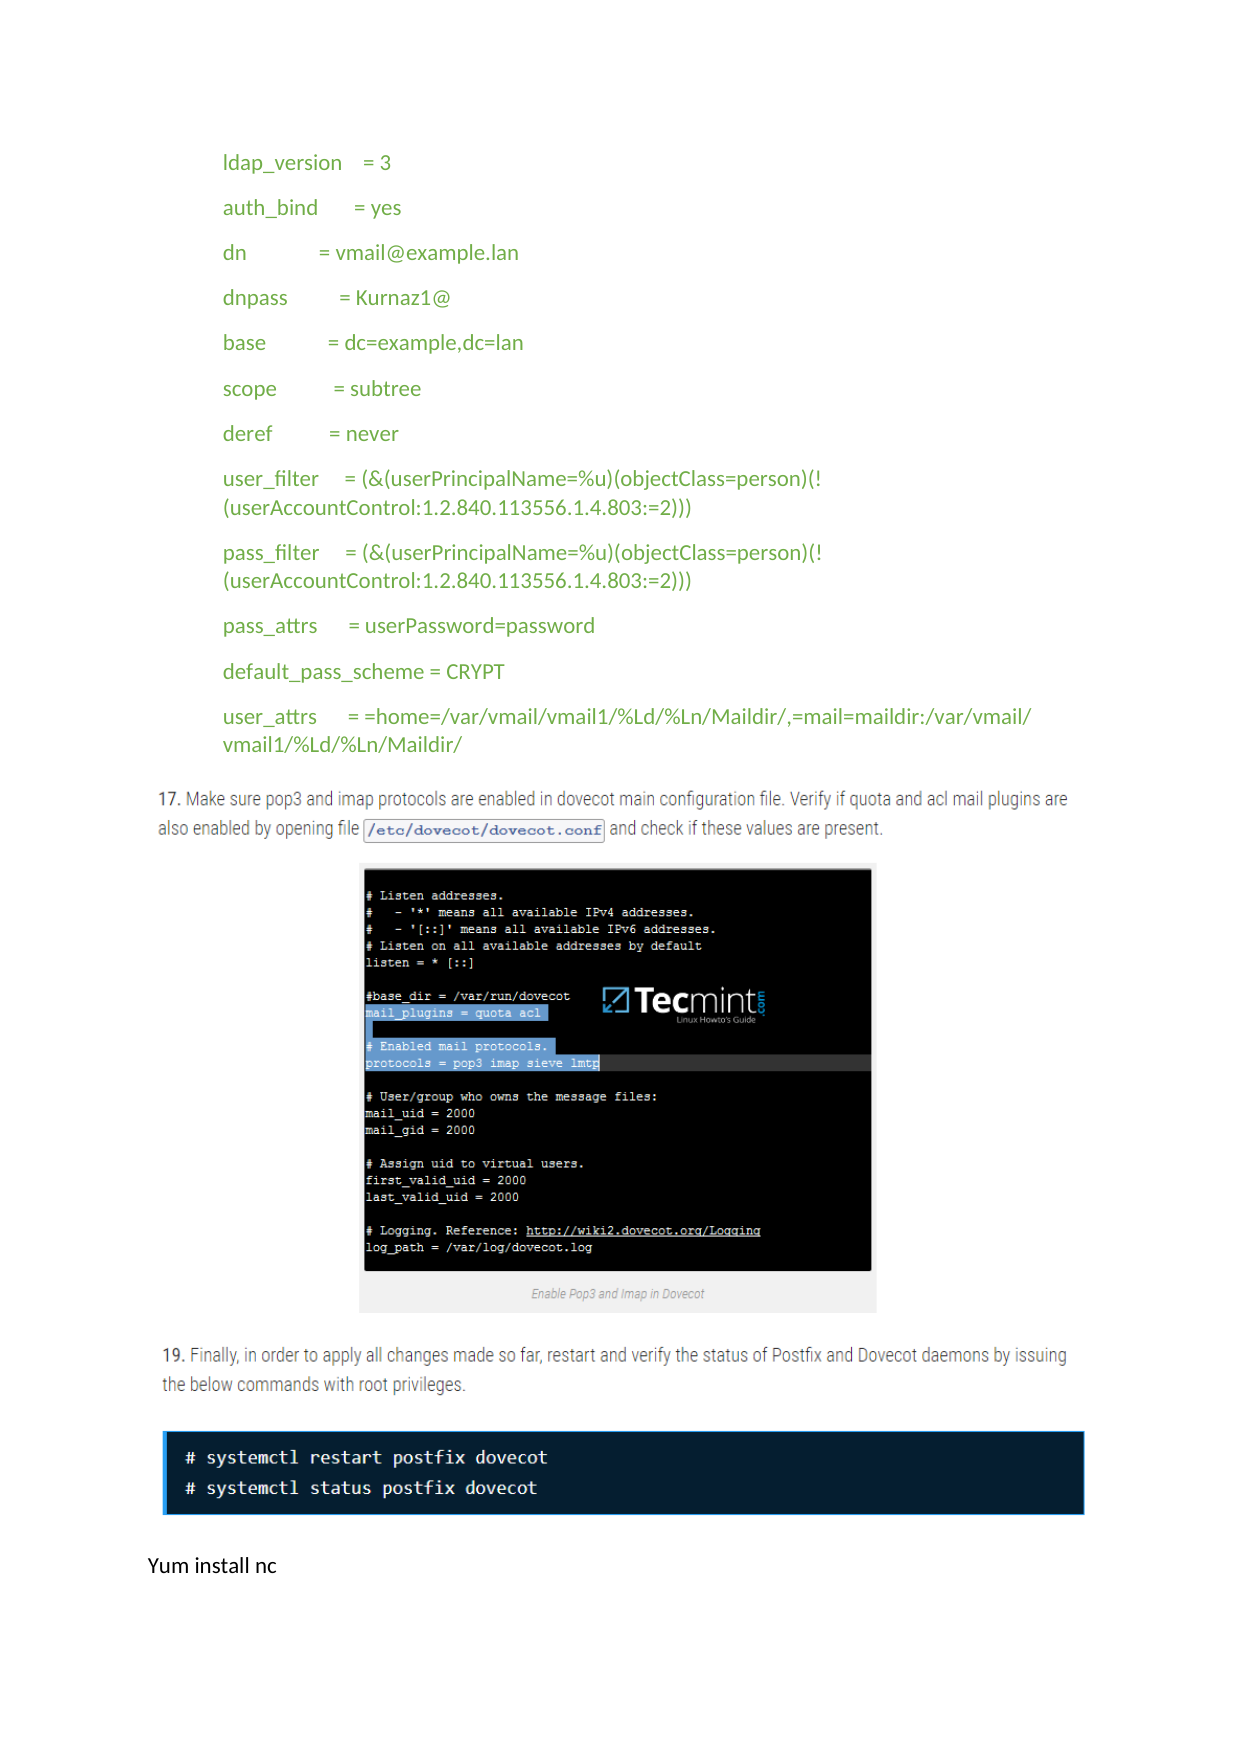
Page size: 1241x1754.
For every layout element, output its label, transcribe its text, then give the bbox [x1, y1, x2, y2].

text dnpass = Kurnaz1@ [223, 283, 1093, 311]
text user_attrs = =home=/var/vmail/vmail1/%Ld/%Ln/Maildir/,=mail=maildir:/var/vmail/vmail1/%Ld/%Ln/Maildir/ [223, 702, 1093, 758]
text pass_attrs = userPassword=password [223, 612, 1093, 639]
text base = dc=example,dc=lan [223, 328, 1093, 356]
text user_filter = (&(userPrincipalName=%u)(objectClass=person)(!(userAccountControl:1.2.840.113556.1.4.803:=2))) [223, 464, 1093, 521]
text auth_bind = yes [223, 193, 1093, 221]
text deref = never [223, 419, 1093, 447]
text default_pass_scheme = CRYPT [223, 657, 1093, 685]
text dn = vmail@example.lan [223, 238, 1093, 266]
text pass_filter = (&(userPrincipalName=%u)(objectClass=person)(!(userAccountControl:1.2.840.113556.1.4.803:=2))) [223, 538, 1093, 594]
text ldap_version = 3 [223, 148, 1093, 176]
text Yum install nc [148, 1551, 1093, 1579]
text scope = subtree [223, 374, 1093, 402]
